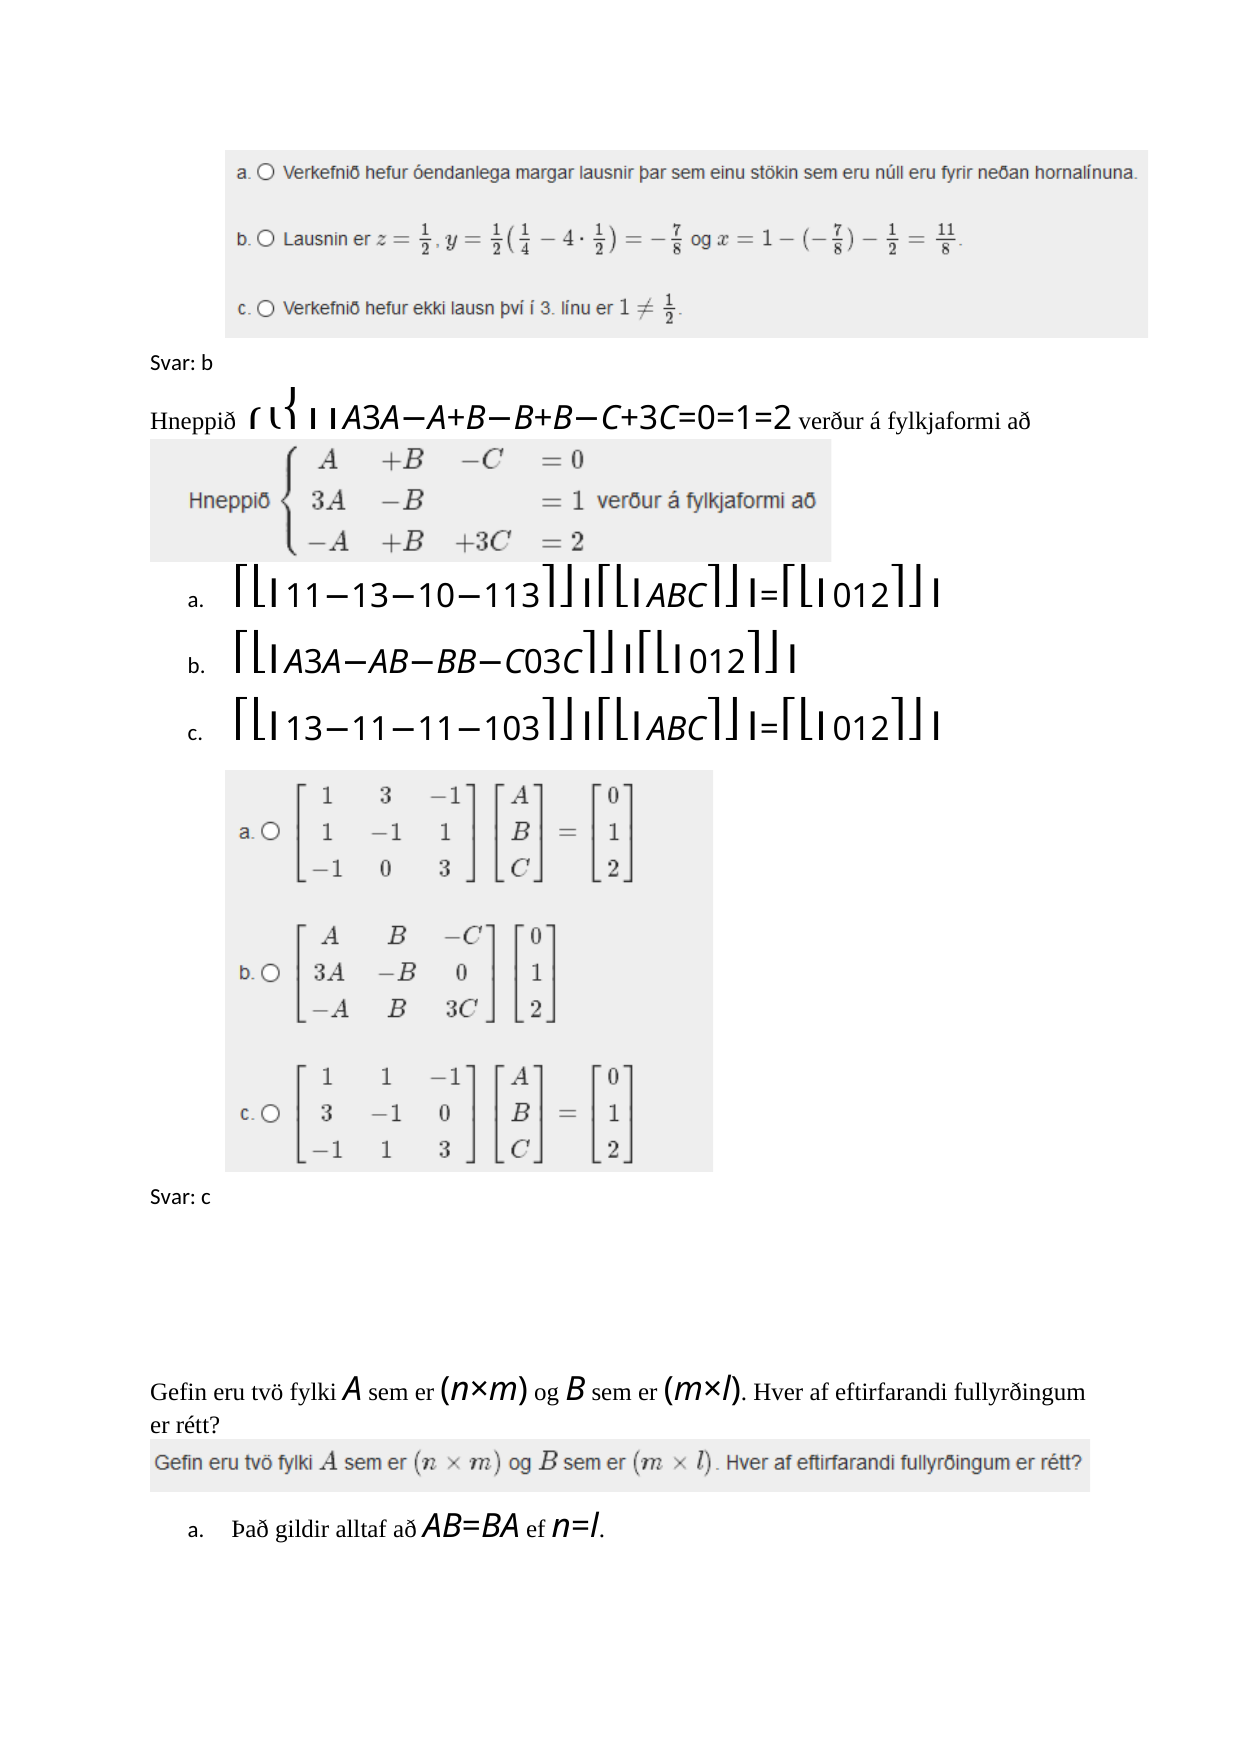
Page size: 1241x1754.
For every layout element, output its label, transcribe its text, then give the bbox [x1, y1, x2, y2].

list ⎡⎣⎢13−11−11−103⎤⎦⎥⎡⎣⎢ABC⎤⎦⎥=⎡⎣⎢012⎤⎦⎥ [187, 704, 1090, 750]
text Gefin eru tvö fylki A sem er (n×m) og B sem er (m×l). Hver af eftirfarandi fullyrðingum er rétt? [150, 1365, 1090, 1439]
text Svar: c [150, 1182, 1090, 1210]
list ⎡⎣⎢A3A−AB−BB−C03C⎤⎦⎥⎡⎣⎢012⎤⎦⎥ [187, 638, 1090, 683]
list Það gildir alltaf að AB=BA ef n=l. [187, 1502, 1090, 1547]
text Hneppið ⎧⎩⎨⎪⎪A3A−A+B−B+B−C+3C=0=1=2 verður á fylkjaformi að [150, 394, 1090, 561]
text Svar: b [150, 348, 1090, 376]
list ⎡⎣⎢11−13−10−113⎤⎦⎥⎡⎣⎢ABC⎤⎦⎥=⎡⎣⎢012⎤⎦⎥ [187, 572, 1090, 617]
